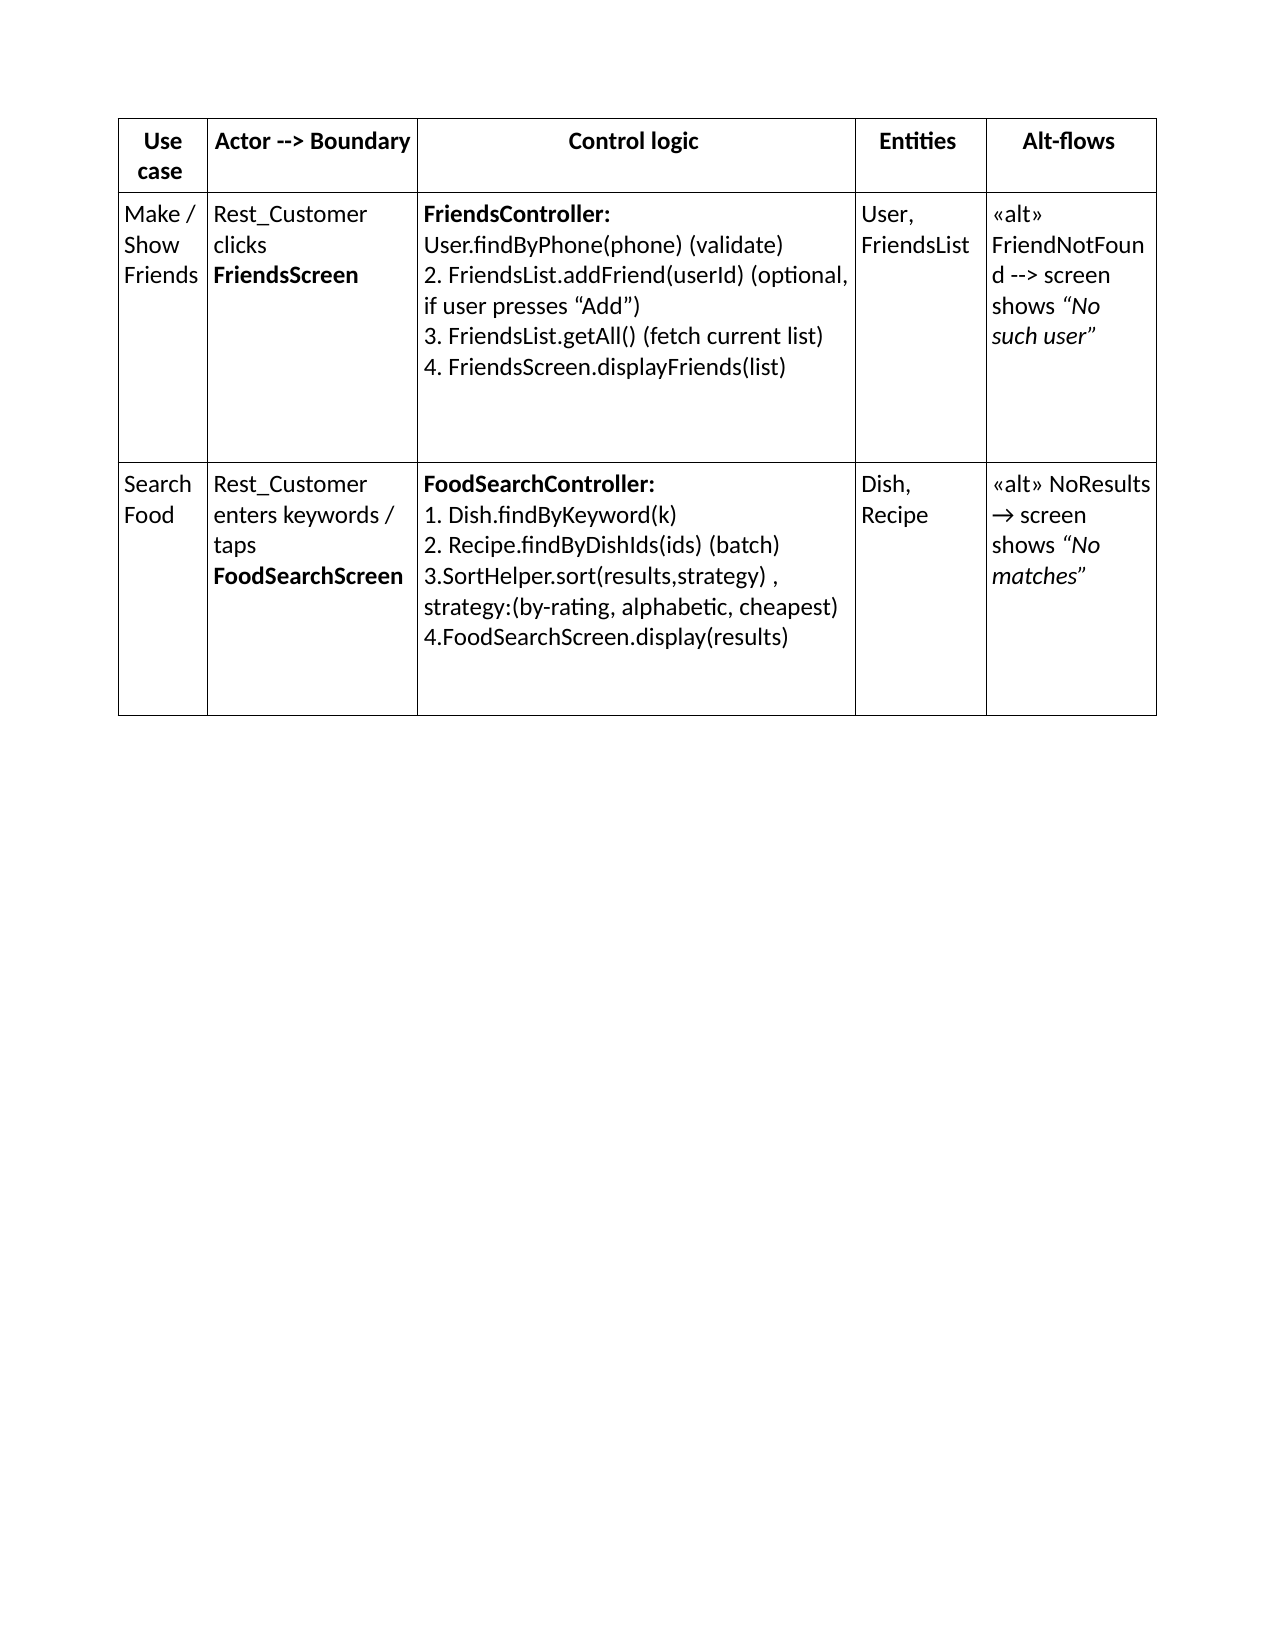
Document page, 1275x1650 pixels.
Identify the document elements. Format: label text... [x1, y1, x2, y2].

table_cell Dish, Recipe [856, 463, 986, 715]
table_header Use case [119, 119, 207, 192]
table_header Alt-flows [987, 119, 1156, 192]
table_cell Make / Show Friends [119, 193, 207, 462]
table_header Entities [856, 119, 986, 192]
table_cell «alt» FriendNotFound --> screen shows “No such user” [987, 193, 1156, 462]
table_header Actor --> Boundary [208, 119, 417, 192]
table_cell Rest_Customer enters keywords / taps FoodSearchScreen [208, 463, 417, 715]
table_cell «alt» NoResults → screen shows “No matches” [987, 463, 1156, 715]
table_cell FoodSearchController: 1. Dish.findByKeyword(k) 2. Recipe.findByDishIds(ids) (batch) 3.SortHelper.sort(results,strategy) , strategy:(by-rating, alphabetic, cheapest) 4.FoodSearchScreen.display(results) [418, 463, 855, 715]
table_cell FriendsController: User.findByPhone(phone) (validate) 2. FriendsList.addFriend(userId) (optional, if user presses “Add”) 3. FriendsList.getAll() (fetch current list) 4. FriendsScreen.displayFriends(list) [418, 193, 855, 462]
table_cell User, FriendsList [856, 193, 986, 462]
table_cell Search Food [119, 463, 207, 715]
table_header Control logic [418, 119, 855, 192]
table_cell Rest_Customer clicks FriendsScreen [208, 193, 417, 462]
